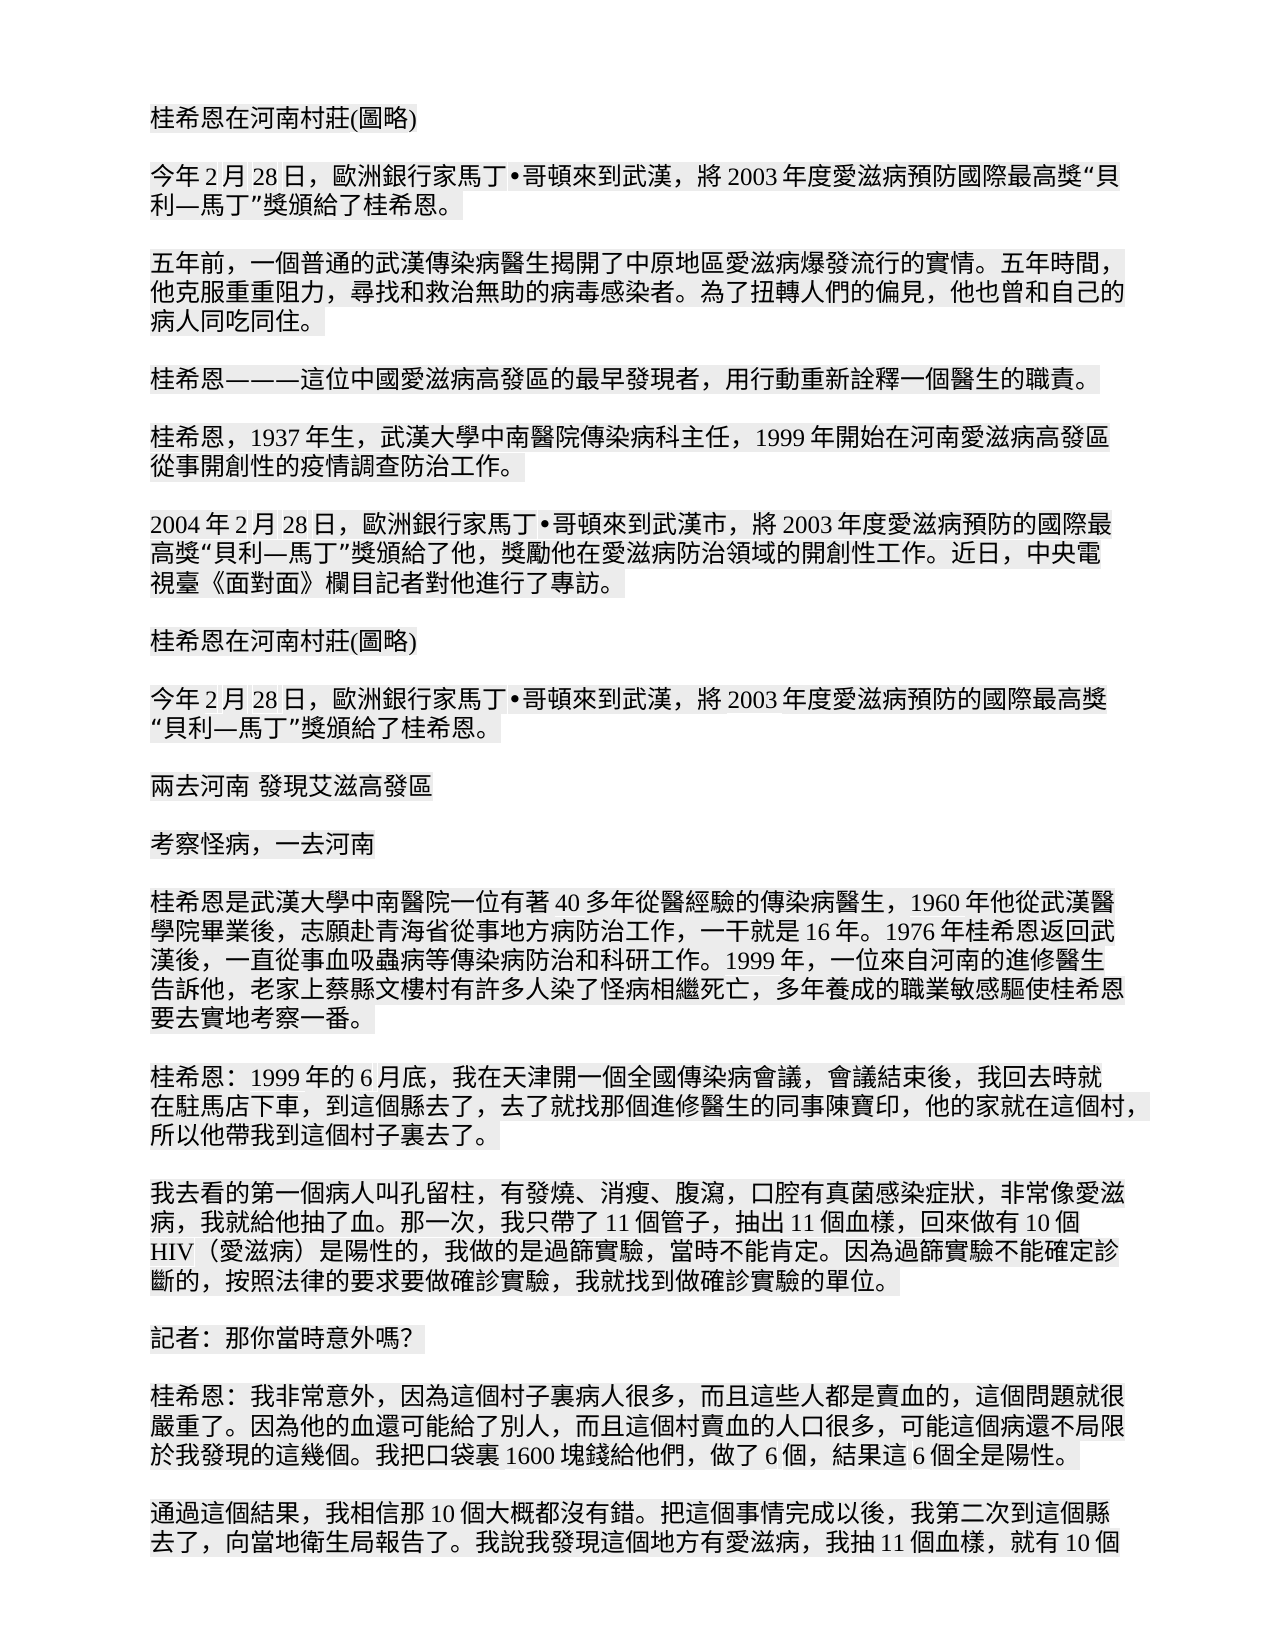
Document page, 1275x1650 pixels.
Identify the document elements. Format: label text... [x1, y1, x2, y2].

text 我講的那張照片(桂希恩在河南村莊)請見底下網址. 我們這網站莫名其妙不讓我貼有 s0hu的字眼,所以得把 so hu 之間的空格消除才是正確網址. 陳真 ============== http://health.so hu.com/20040909/n221956230.shtml 中國愛滋病高發區的最早發現者--桂希恩 2004年9月9日10:48 來源: CCTV央視國際 桂希恩：中國愛滋病高發區的最早發現者 桂希恩在河南村莊(圖略) 今年2月28日，歐洲銀行家馬丁•哥頓來到武漢，將2003年度愛滋病預防國際最高獎“貝利—馬丁”獎頒給了桂希恩。 五年前，一個普通的武漢傳染病醫生揭開了中原地區愛滋病爆發流行的實情。五年時間，他克服重重阻力，尋找和救治無助的病毒感染者。為了扭轉人們的偏見，他也曾和自己的病人同吃同住。 桂希恩———這位中國愛滋病高發區的最早發現者，用行動重新詮釋一個醫生的職責。 桂希恩，1937年生，武漢大學中南醫院傳染病科主任，1999年開始在河南愛滋病高發區從事開創性的疫情調查防治工作。 2004年2月28日，歐洲銀行家馬丁•哥頓來到武漢市，將2003年度愛滋病預防的國際最高獎“貝利—馬丁”獎頒給了他，獎勵他在愛滋病防治領域的開創性工作。近日，中央電視臺《面對面》欄目記者對他進行了專訪。 桂希恩在河南村莊(圖略) 今年2月28日，歐洲銀行家馬丁•哥頓來到武漢，將2003年度愛滋病預防的國際最高獎“貝利—馬丁”獎頒給了桂希恩。 兩去河南 發現艾滋高發區 考察怪病，一去河南 桂希恩是武漢大學中南醫院一位有著40多年從醫經驗的傳染病醫生，1960年他從武漢醫學院畢業後，志願赴青海省從事地方病防治工作，一干就是16年。1976年桂希恩返回武漢後，一直從事血吸蟲病等傳染病防治和科研工作。1999年，一位來自河南的進修醫生告訴他，老家上蔡縣文樓村有許多人染了怪病相繼死亡，多年養成的職業敏感驅使桂希恩要去實地考察一番。 桂希恩：1999年的6月底，我在天津開一個全國傳染病會議，會議結束後，我回去時就在駐馬店下車，到這個縣去了，去了就找那個進修醫生的同事陳寶印，他的家就在這個村，所以他帶我到這個村子裏去了。 我去看的第一個病人叫孔留柱，有發燒、消瘦、腹瀉，口腔有真菌感染症狀，非常像愛滋病，我就給他抽了血。那一次，我只帶了11個管子，抽出11個血樣，回來做有10個HIV（愛滋病）是陽性的，我做的是過篩實驗，當時不能肯定。因為過篩實驗不能確定診斷的，按照法律的要求要做確診實驗，我就找到做確診實驗的單位。 記者：那你當時意外嗎？ 桂希恩：我非常意外，因為這個村子裏病人很多，而且這些人都是賣血的，這個問題就很嚴重了。因為他的血還可能給了別人，而且這個村賣血的人口很多，可能這個病還不局限於我發現的這幾個。我把口袋裏1600塊錢給他們，做了6個，結果這6個全是陽性。 通過這個結果，我相信那10個大概都沒有錯。把這個事情完成以後，我第二次到這個縣去了，向當地衛生局報告了。我說我發現這個地方有愛滋病，我抽11個血樣，就有10個有問題，而且這個跟賣血有關係，涉及的人很多。 我原想7月份放暑假時，帶一個醫療隊到這兒來，同時把這個病作為一個調查。結果衛生局長不同意，禁止我去，所以我後來沒去了。但是我已經認識了村民，認識了醫生，還跟那兒保持聯繫。 二去河南，結果震驚 回到武漢以後，桂希恩在焦慮中等待了兩個月時間，但河南方面沒有傳來任何消息。 記者：河南衛生局的人說，你們要來我就要干預，你就沒去了嗎？ 桂希恩：考慮了兩個多月後，我覺得，為了對這個事情負責，我應當再去。所以我就利用了那年的中秋節，又去了這個村。我帶了三個學生，我們四個人兩天抽了140多個血樣，而結果確實叫我很震驚的。超過一半的標本，我抽的標本裏頭有超過一半是陽性的。 記者：標本的選擇是隨機的嗎？ 桂希恩：願意接受的我才抽，我不能強迫任何人。從這個意義上講好像是隨機，但是願意接受的一種人是有病的。所以我這個數字肯定不代表整個村的人口。 記者：屬於一個高危人群？ 桂希恩：高危人群，超過一半是陽性，但是也已經非常可怕了。我現在看到一個更加可怕的瘟神來到這個地區了，我還擔心我見到的只是冰山一角。 秘密調查村莊疫情 上個世紀90年初開始，受經濟利益驅使，河南省某些地區非法和不規範的采血現象盛行，就在這段時間，愛滋病毒通過交叉感染在賣血者當中開始傳播，而且危及到了他們的親人。但是在桂希恩的個人調查之前，疫情發展到底如何，無人知曉。 記者：但是換一個角度來說，你不管這件事不會有人責怪你． 桂希恩：良心會責備我的。做傳染病工作的，遇到這種情況還不過問，我覺得這不是一個合格的醫生。 記者：這個事可能不歸你管了。 桂希恩：已經引起他們重視那就行了，我就不再管了，但是他們沒有任何行動，那我就認為是他們不對了。哪怕冒一點風險，我也應該去把它搞清楚些。 記者：離開時有什麼麻煩嗎？ 桂希恩：沒有，但是我那時候確實吃了一驚，主要害怕的是，要弄到政府裏頭去，我這些工作全白搞了。 在秘密狀態下，桂希恩完成了對村莊疫情的初步調查，1999年10月中旬，他將自己的發現報告給了當地政府。10月底，他又向中央主管領導寄交了自己的調查報告。 北京方面很快有了回音，桂希恩被請到中國疾病預防控制中心詳細彙報疫情調查結果，不久之後，上級部門派遣工作組進駐疫情高發區進行慰問和救治工作。當地政府對桂希恩的態度也和緩了很多。 桂希恩：有一次他們就請我吃飯，他們委婉地批評我，覺得我不應該私下到他們縣上去。當時有一個副局長說，當時不讓你來是因為你是湖北的，怎麼管到河南來了？這話我就不願意聽。因為現在愛滋病是沒有國界的，哪里來的省界。 把感染者接到家中同吃同住 2001年5月一個意外舉動卻讓桂希恩一下子成為媒體的焦點。他把5名河南愛滋病感染者接到武漢進行檢查治療。並且和這些患者在自己的家裏同吃同住。 記者：這5個人怎麼會從河南到武漢呢？ 桂希恩：因為那個時候河南對這些病人幫助得還不夠。有一個病人他跟我寫了一封信說，他非常地傷心，他想到哈爾濱去打工。如果能賺錢，給家裏留個兩千多元，那他死也瞑目了。我看了這封信後心裏很難受。我就想我應該幫他這個忙。我就問了有沒有人願意到武漢來檢查，他們有些人願意來檢查。我就說假如有人來問你，你願不願意跟這些學生、新聞界，談談你們自己的經歷，他們說願意。我說如果你們有這條，我相信我一定能夠給你們募捐到一點錢。他們非常困難。所以我就說到我那兒去，我給你做全面的檢查，檢查完了以後你們就回來。 記者：那個時候你把他們接到家裏去住的時候，你就沒有考慮嗎？ 桂希恩：我沒有想接他到我家裏去，我在那兒都給他們安排了住處的，但是周圍的鄰居不答應，要把他們趕走，我只好回去跟家裏商量。一小時後我就帶他們到我家去。 記者：你的家人呢？ 桂希恩：我當時跟我夫人講，我說帶這個病人來，她不贊成。我說不是我要把他請來，但是現在我的病人我的朋友來，沒有地方，我怎麼對得起這些人呢，最後她理解了，我覺得這就很不錯了。 對病人：別歧視他們 這次風波後，更多的愛滋病感染者成了桂希恩的朋友，除了治療藥物，他們還從桂希恩這裏得到了精神上的安慰，但一些人對艾滋感染者的歧視，讓桂希恩深感擔憂。 桂希恩：我們不應該歧視他們。那些賣血的、輸血的是無辜的，那些兒童也是無辜的，我們應該做的是幫助他們。另外，他已經感染了這個病，受到了疾病的懲罰，我們還要踏上一腳，不好吧，應該也給他一個生存的機會，給他一定的同情吧。 記者：但是對於正常人來說害怕也是一種正常的心理呀。 桂希恩：害怕是因為你們對這種疾病不理解，如果你瞭解這個疾病，你就會正確對待它。病人不可怕，這個疾病可怕。 記者：那您工作時有沒有特殊的防護措施呢？ 桂希恩：按照規定的措施我們還是有的。（第一次接觸愛滋病的時候），我沒有戴手套，但是我跟病人抽了血以後用酒精擦手。後來做了檢查我沒病。根據國外做過的調查，你的手沒有破損，給病人看病，是不會受傳染的。我願意跟病人做朋友，讓我和他之間沒有隔閡。說老實話，我們覺得他們很好，病人現在也在關心醫生。 對同事 不讓他們去抽血 記者：我知道，每次需要抽血時，都是你抽，而不讓同事去抽。這不是跟你的做法相矛盾嗎？ 桂希恩：不矛盾。有一次，就是我們抽140份血時，因為時間很緊，有一個護士和我一起抽血，結果她把自己紮了。我們回到武漢做的第一件事，就把那個病人的血拿來查了，是陰性的，所以她不可能感染。不過我想到，這樣的事以後不能再有了，萬一發生在同事們的身上，我們怎麼跟醫院、同事和他們的家庭交代？所以，以後抽血都是我一個人抽。 關於出名 獲獎後，捐出獎金 記者：你為什麼躲媒體？ 桂希恩：因為我覺得我這個人不值得報導。人怕出名豬怕壯。 記者：但是你得獎了。 桂希恩：如果這個獎是讓我申請才可以得的話，我絕對不會申請的。但是一個外國人給了這個獎，體現了人家關心中國人的愛滋病的防治事業，這種情況，我接受。 記者：但是您在還沒有領到獎金時就已經決定要把獎金捐出去。 桂希恩：我不缺錢用，他給我錢，我都用在這個上面。 另一種現象，讓他憂心 在桂希恩的促進下，那個曾經病毒肆虐的文樓村受到高度關注，去年開始村裏的愛滋病患者得到了政府的免費藥物治療和經濟救濟。但是近來，桂希恩在愛滋病高發區發現的另一種現象又讓他憂心忡忡。 桂希恩：許多新的感染者，恐怕是通過吸毒、性傳播和母嬰傳播的。我在一個高發區，晚上住一個什麼局的招待所裏，人家（性服務人員）開門進來了，到這種地步，我也感到很驚訝，這是最近的事情。 記者：這種現狀會不會讓你懷疑自己現在做這個工作的意義？ 桂希恩：我們更應該做好這個工作，不過我們在預防的時候，這方面的預防工作還要加強。 [150, 75, 1125, 1557]
